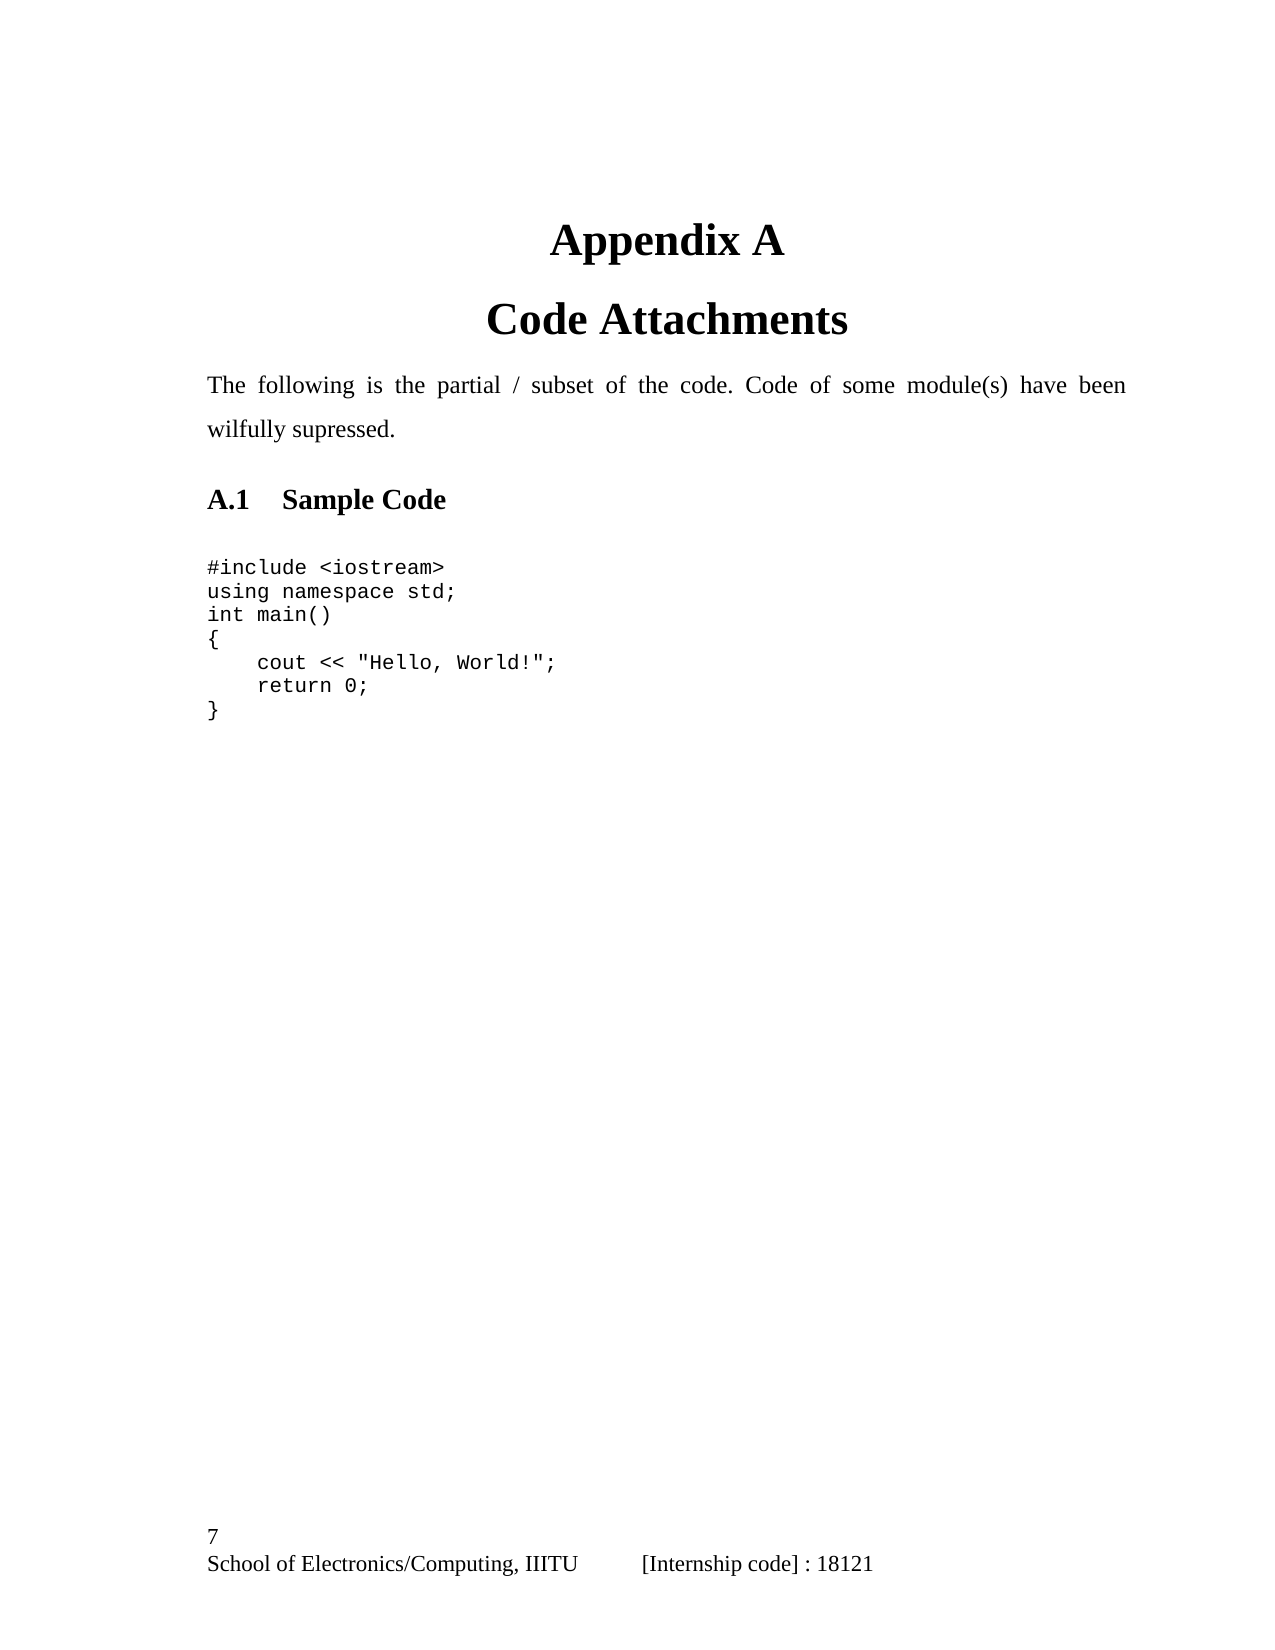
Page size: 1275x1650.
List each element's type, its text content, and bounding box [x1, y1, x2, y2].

text } [207, 699, 1127, 723]
text Code Attachments [207, 291, 1127, 344]
text return 0; [207, 675, 1127, 699]
text cout << "Hello, World!"; [207, 652, 1127, 675]
text { [207, 628, 1127, 652]
text #include <iostream> [207, 557, 1127, 581]
text using namespace std; [207, 581, 1127, 604]
text The following is the partial / subset of the code. Code of some module(s) have been wilfully supressed. [207, 371, 1127, 442]
text int main() [207, 604, 1127, 628]
text Appendix A [207, 212, 1127, 265]
text A.1 Sample Code [207, 482, 1127, 515]
